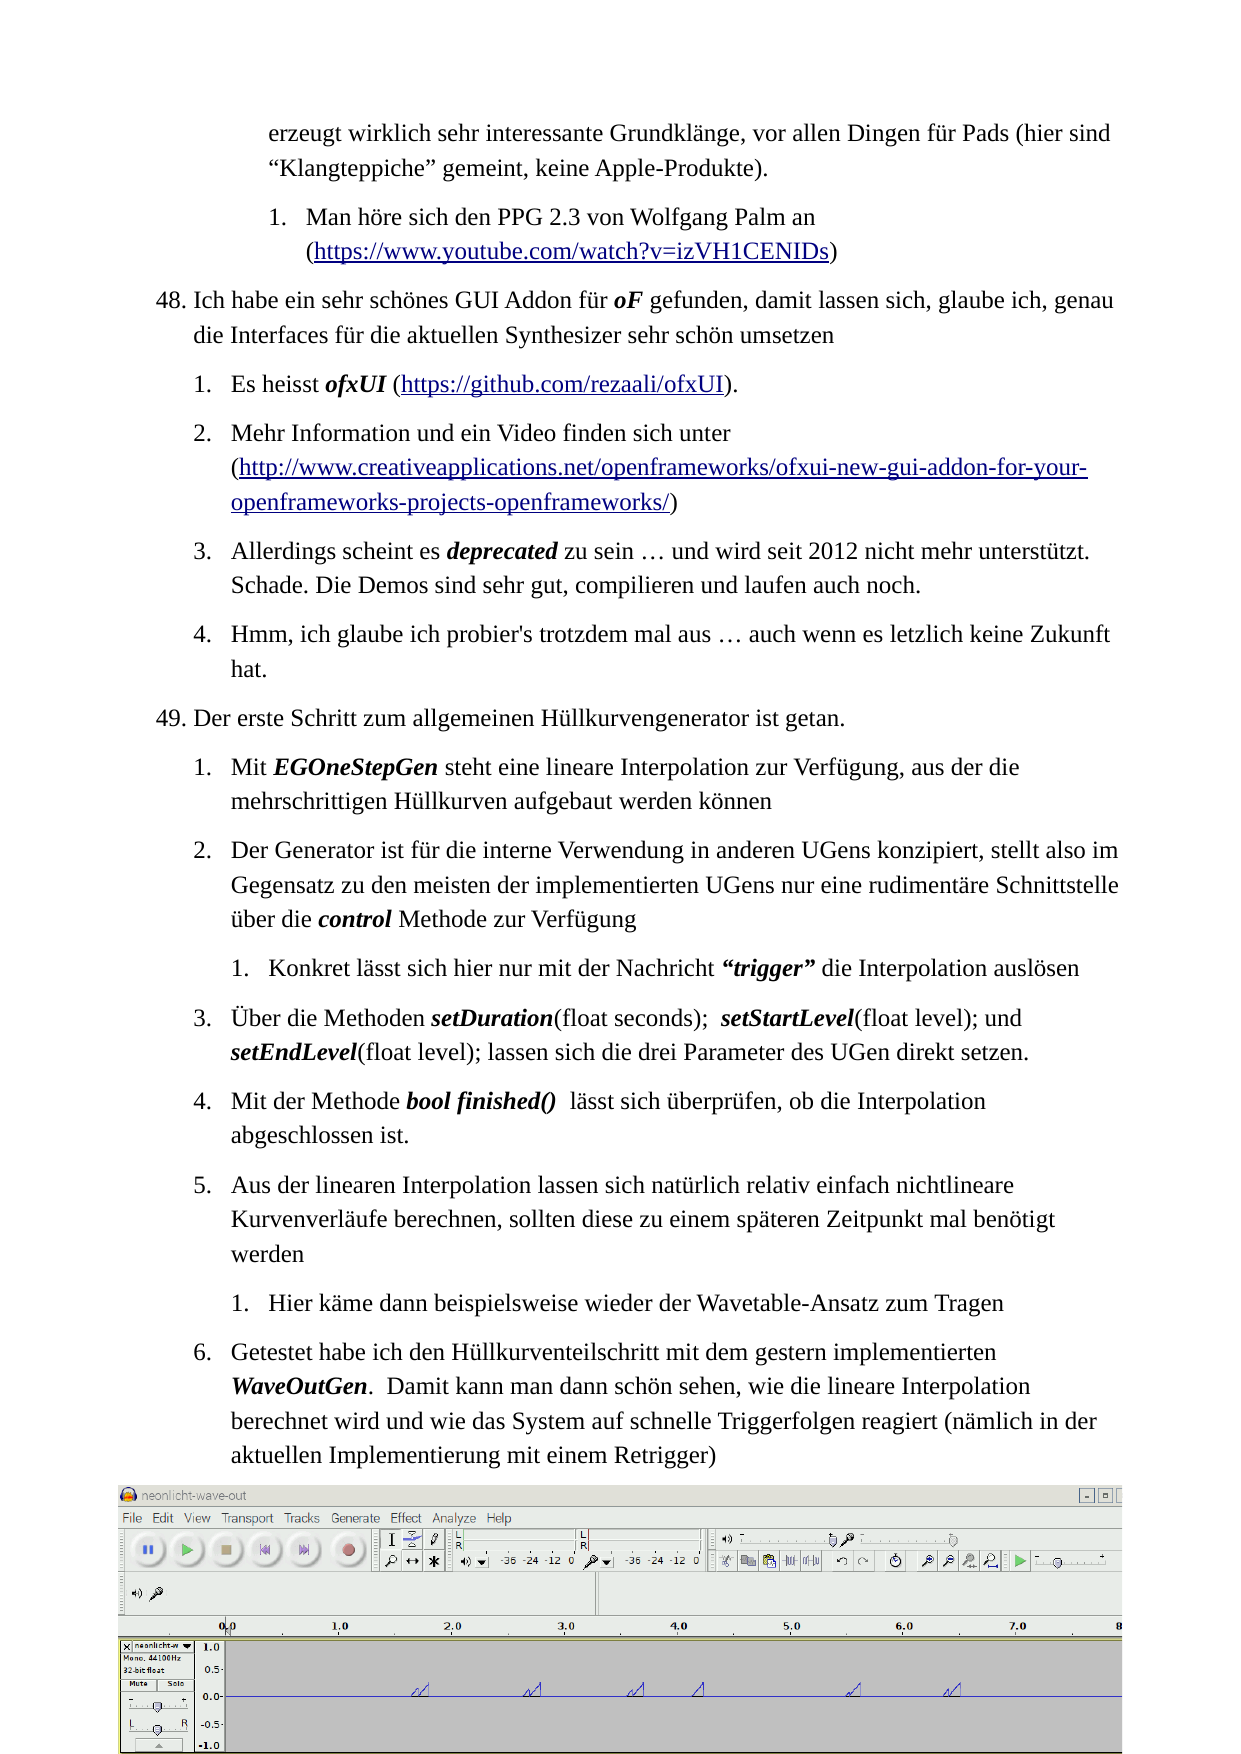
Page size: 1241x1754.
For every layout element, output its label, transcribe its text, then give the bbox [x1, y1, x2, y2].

list Mit EGOneStepGen steht eine lineare Interpolation zur Verfügung, aus der die mehrschrittigen Hüllkurven aufgebaut werden können [193, 752, 1122, 815]
list Der erste Schritt zum allgemeinen Hüllkurvengenerator ist getan. [156, 703, 1122, 732]
list Man höre sich den PPG 2.3 von Wolfgang Palm an (https://www.youtube.com/watch?v=izVH1CENIDs) [268, 202, 1122, 265]
list Getestet habe ich den Hüllkurventeilschritt mit dem gestern implementierten WaveOutGen. Damit kann man dann schön sehen, wie die lineare Interpolation berechnet wird und wie das System auf schnelle Triggerfolgen reagiert (nämlich in der aktuellen Implementierung mit einem Retrigger) [193, 1337, 1122, 1469]
list Aus der linearen Interpolation lassen sich natürlich relativ einfach nichtlineare Kurvenverläufe berechnen, sollten diese zu einem späteren Zeitpunkt mal benötigt werden [193, 1170, 1122, 1267]
list Hier käme dann beispielsweise wieder der Wavetable-Ansatz zum Tragen [231, 1288, 1122, 1316]
list Es heisst ofxUI (https://github.com/rezaali/ofxUI). [193, 369, 1122, 397]
list Über die Methoden setDuration(float seconds); setStartLevel(float level); und setEndLevel(float level); lassen sich die drei Parameter des UGen direkt setzen. [193, 1003, 1122, 1066]
list Mit der Methode bool finished() lässt sich überprüfen, ob die Interpolation abgeschlossen ist. [193, 1086, 1122, 1149]
list Mehr Information und ein Video finden sich unter (http://www.creativeapplications.net/openframeworks/ofxui-new-gui-addon-for-your-openframeworks-projects-openframeworks/) [193, 418, 1122, 516]
list erzeugt wirklich sehr interessante Grundklänge, vor allen Dingen für Pads (hier sind “Klangteppiche” gemeint, keine Apple-Produkte). [231, 118, 1122, 181]
list Allerdings scheint es deprecated zu sein … und wird seit 2012 nicht mehr unterstützt. Schade. Die Demos sind sehr gut, compilieren und laufen auch noch. [193, 536, 1122, 599]
list Ich habe ein sehr schönes GUI Addon für oF gefunden, damit lassen sich, glaube ich, genau die Interfaces für die aktuellen Synthesizer sehr schön umsetzen [156, 285, 1122, 348]
list Hmm, ich glaube ich probier's trotzdem mal aus … auch wenn es letzlich keine Zukunft hat. [193, 619, 1122, 683]
list Konkret lässt sich hier nur mit der Nachricht “trigger” die Interpolation auslösen [231, 953, 1122, 982]
picture [118, 1485, 1123, 1754]
list Der Generator ist für die interne Verwendung in anderen UGens konzipiert, stellt also im Gegensatz zu den meisten der implementierten UGens nur eine rudimentäre Schnittstelle über die control Methode zur Verfügung [193, 836, 1122, 933]
